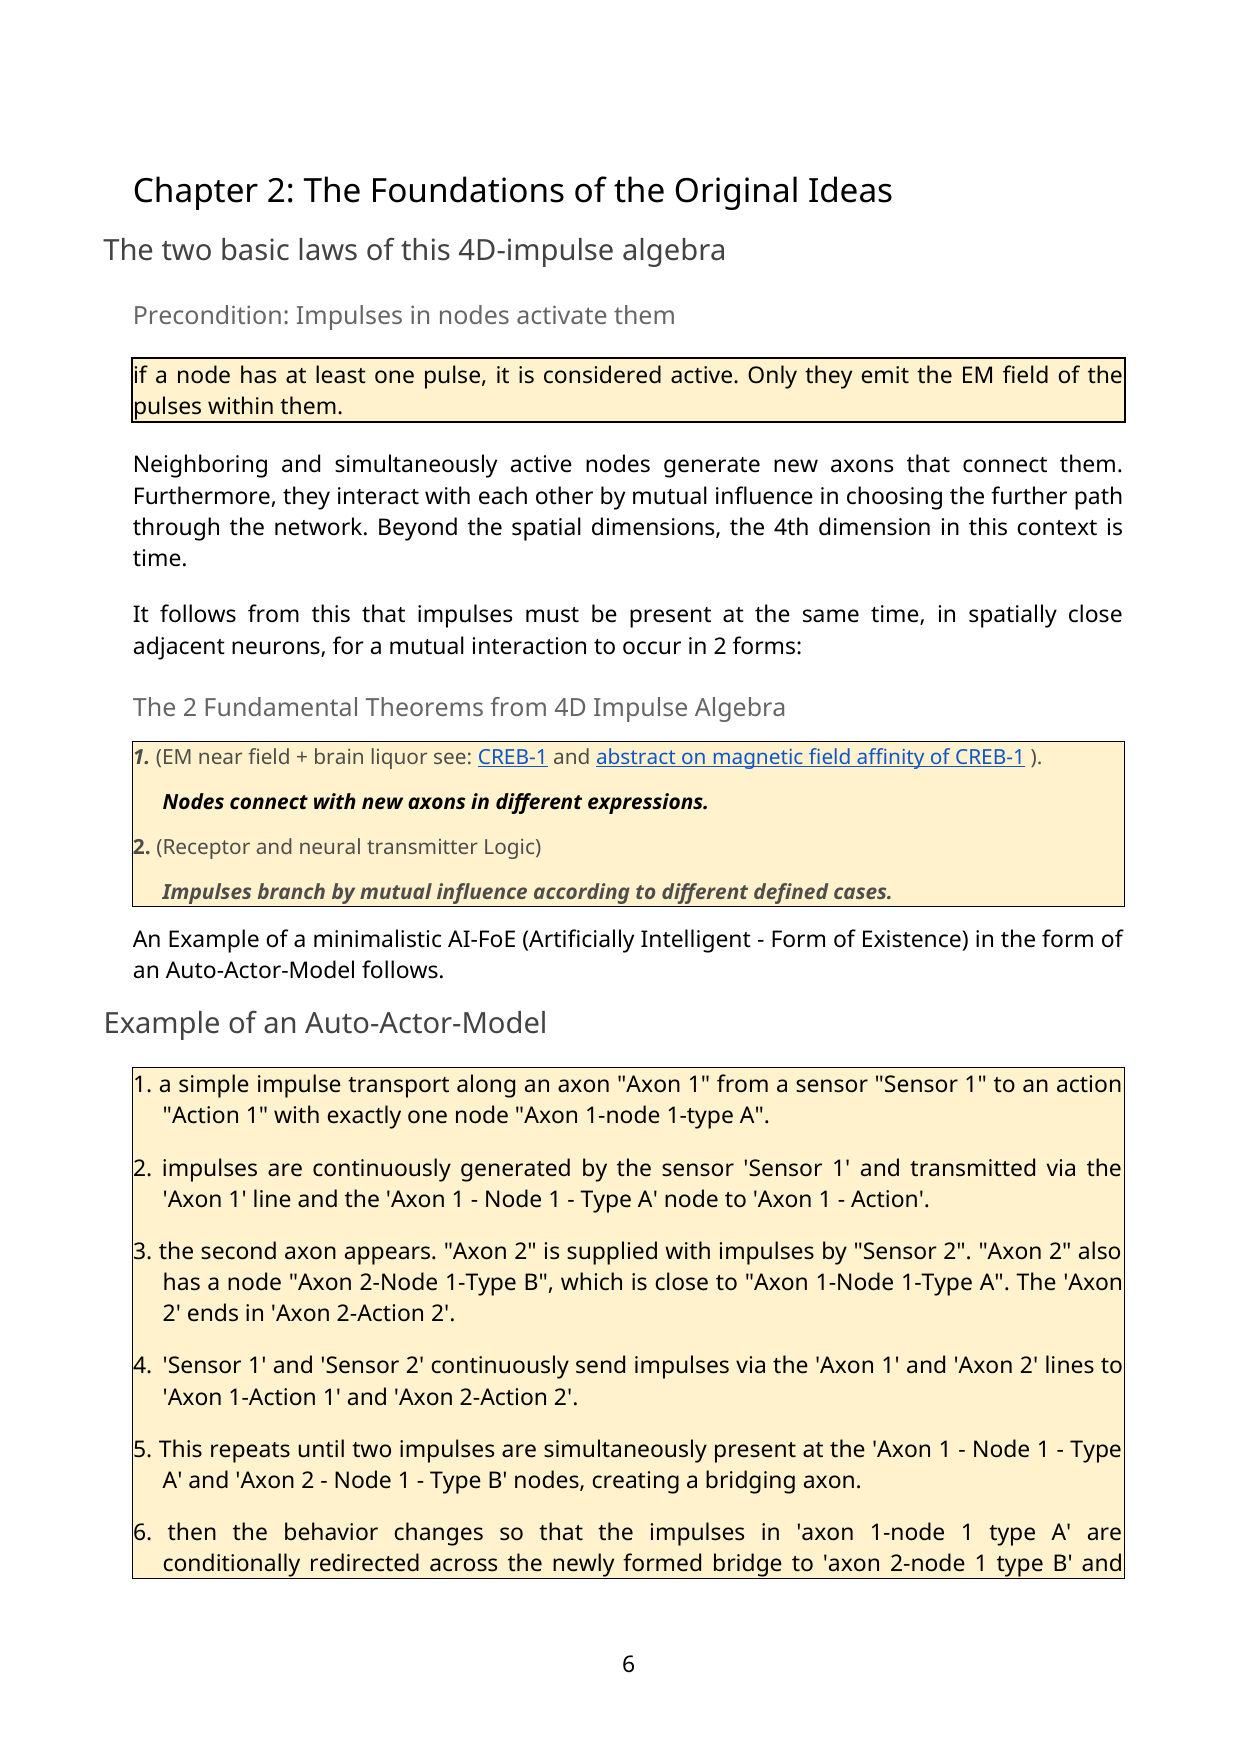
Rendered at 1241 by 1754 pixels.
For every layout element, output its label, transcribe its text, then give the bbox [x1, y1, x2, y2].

text Impulses branch by mutual influence according to different defined cases. [133, 876, 1124, 906]
text 2. (Receptor and neural transmitter Logic) [133, 831, 1124, 860]
text 1. a simple impulse transport along an axon "Axon 1" from a sensor "Sensor 1" to an action "Action 1" with exactly one node "Axon 1-node 1-type A". [133, 1068, 1124, 1131]
text Nodes connect with new axons in different expressions. [133, 786, 1124, 815]
subtitle Precondition: Impulses in nodes activate them [133, 298, 1124, 332]
text Neighboring and simultaneously active nodes generate new axons that connect them. Furthermore, they interact with each other by mutual influence in choosing the further path through the network. Beyond the spatial dimensions, the 4th dimension in this context is time. [133, 448, 1124, 573]
text 6. then the behavior changes so that the impulses in 'axon 1-node 1 type A' are conditionally redirected across the newly formed bridge to 'axon 2-node 1 type B' and [133, 1515, 1124, 1578]
text 1. (EM near field + brain liquor see: CREB-1 and abstract on magnetic field affinity of CREB-1 ). [133, 742, 1124, 770]
text An Example of a minimalistic AI-FoE (Artificially Intelligent - Form of Existence) in the form of an Auto-Actor-Model follows. [133, 923, 1124, 986]
text if a node has at least one pulse, it is considered active. Only they emit the EM field of the pulses within them. [133, 359, 1124, 421]
subtitle The two basic laws of this 4D-impulse algebra [103, 229, 1124, 268]
text 3. the second axon appears. "Axon 2" is supplied with impulses by "Sensor 2". "Axon 2" also has a node "Axon 2-Node 1-Type B", which is close to "Axon 1-Node 1-Type A". The 'Axon 2' ends in 'Axon 2-Action 2'. [133, 1234, 1124, 1328]
subtitle Example of an Auto-Actor-Model [103, 1002, 1124, 1042]
subtitle The 2 Fundamental Theorems from 4D Impulse Algebra [133, 690, 1124, 724]
subtitle Chapter 2: The Foundations of the Original Ideas [133, 167, 1124, 212]
text It follows from this that impulses must be present at the same time, in spatially close adjacent neurons, for a mutual interaction to occur in 2 forms: [133, 598, 1124, 661]
text 5. This repeats until two impulses are simultaneously present at the 'Axon 1 - Node 1 - Type A' and 'Axon 2 - Node 1 - Type B' nodes, creating a bridging axon. [133, 1432, 1124, 1495]
text 4. 'Sensor 1' and 'Sensor 2' continuously send impulses via the 'Axon 1' and 'Axon 2' lines to 'Axon 1-Action 1' and 'Axon 2-Action 2'. [133, 1348, 1124, 1412]
text 2. impulses are continuously generated by the sensor 'Sensor 1' and transmitted via the 'Axon 1' line and the 'Axon 1 - Node 1 - Type A' node to 'Axon 1 - Action'. [133, 1150, 1124, 1214]
